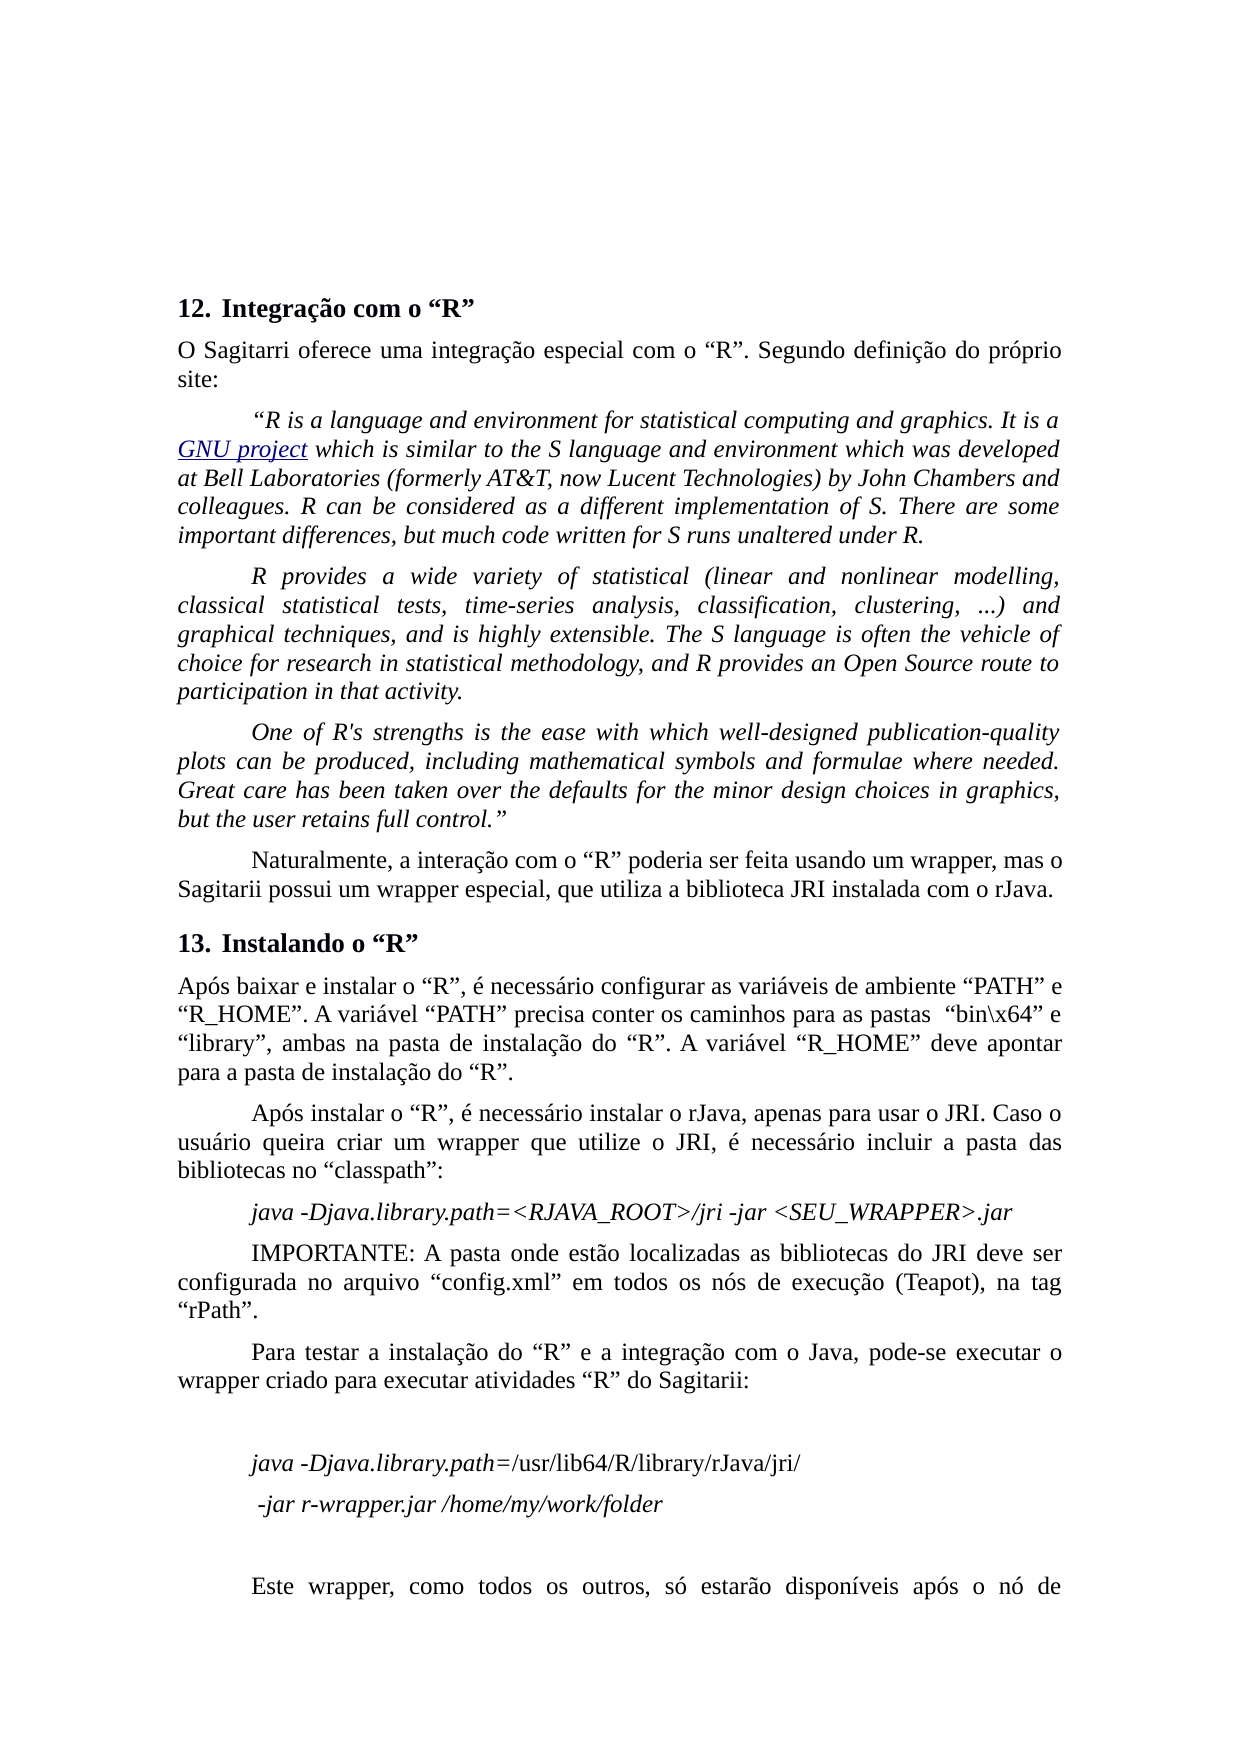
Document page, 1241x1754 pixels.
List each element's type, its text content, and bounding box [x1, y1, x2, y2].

text One of R's strengths is the ease with which well-designed publication-quality plots can be produced, including mathematical symbols and formulae where needed. Great care has been taken over the defaults for the minor design choices in graphics, but the user retains full control.” [177, 717, 1063, 832]
title Integração com o “R” [177, 292, 1063, 323]
text java -Djava.library.path=/usr/lib64/R/library/rJava/jri/ [177, 1448, 1063, 1476]
text Este wrapper, como todos os outros, só estarão disponíveis após o nó de [177, 1571, 1063, 1600]
title Instalando o “R” [177, 927, 1063, 958]
text O Sagitarri oferece uma integração especial com o “R”. Segundo definição do próprio site: [177, 335, 1063, 393]
text “R is a language and environment for statistical computing and graphics. It is a GNU project which is similar to the S language and environment which was developed at Bell Laboratories (formerly AT&T, now Lucent Technologies) by John Chambers and colleagues. R can be considered as a different implementation of S. There are some important differences, but much code written for S runs unaltered under R. [177, 405, 1063, 549]
text java -Djava.library.path=<RJAVA_ROOT>/jri -jar <SEU_WRAPPER>.jar [177, 1197, 1063, 1226]
text Após baixar e instalar o “R”, é necessário configurar as variáveis de ambiente “PATH” e “R_HOME”. A variável “PATH” precisa conter os caminhos para as pastas “bin\x64” e “library”, ambas na pasta de instalação do “R”. A variável “R_HOME” deve apontar para a pasta de instalação do “R”. [177, 971, 1063, 1086]
text IMPORTANTE: A pasta onde estão localizadas as bibliotecas do JRI deve ser configurada no arquivo “config.xml” em todos os nós de execução (Teapot), na tag “rPath”. [177, 1238, 1063, 1324]
text Para testar a instalação do “R” e a integração com o Java, pode-se executar o wrapper criado para executar atividades “R” do Sagitarii: [177, 1337, 1063, 1394]
text Naturalmente, a interação com o “R” poderia ser feita usando um wrapper, mas o Sagitarii possui um wrapper especial, que utiliza a biblioteca JRI instalada com o rJava. [177, 845, 1063, 902]
text R provides a wide variety of statistical (linear and nonlinear modelling, classical statistical tests, time-series analysis, classification, clustering, ...) and graphical techniques, and is highly extensible. The S language is often the vehicle of choice for research in statistical methodology, and R provides an Open Source route to participation in that activity. [177, 561, 1063, 705]
text Após instalar o “R”, é necessário instalar o rJava, apenas para usar o JRI. Caso o usuário queira criar um wrapper que utilize o JRI, é necessário incluir a pasta das bibliotecas no “classpath”: [177, 1098, 1063, 1184]
text -jar r-wrapper.jar /home/my/work/folder [177, 1489, 1063, 1517]
